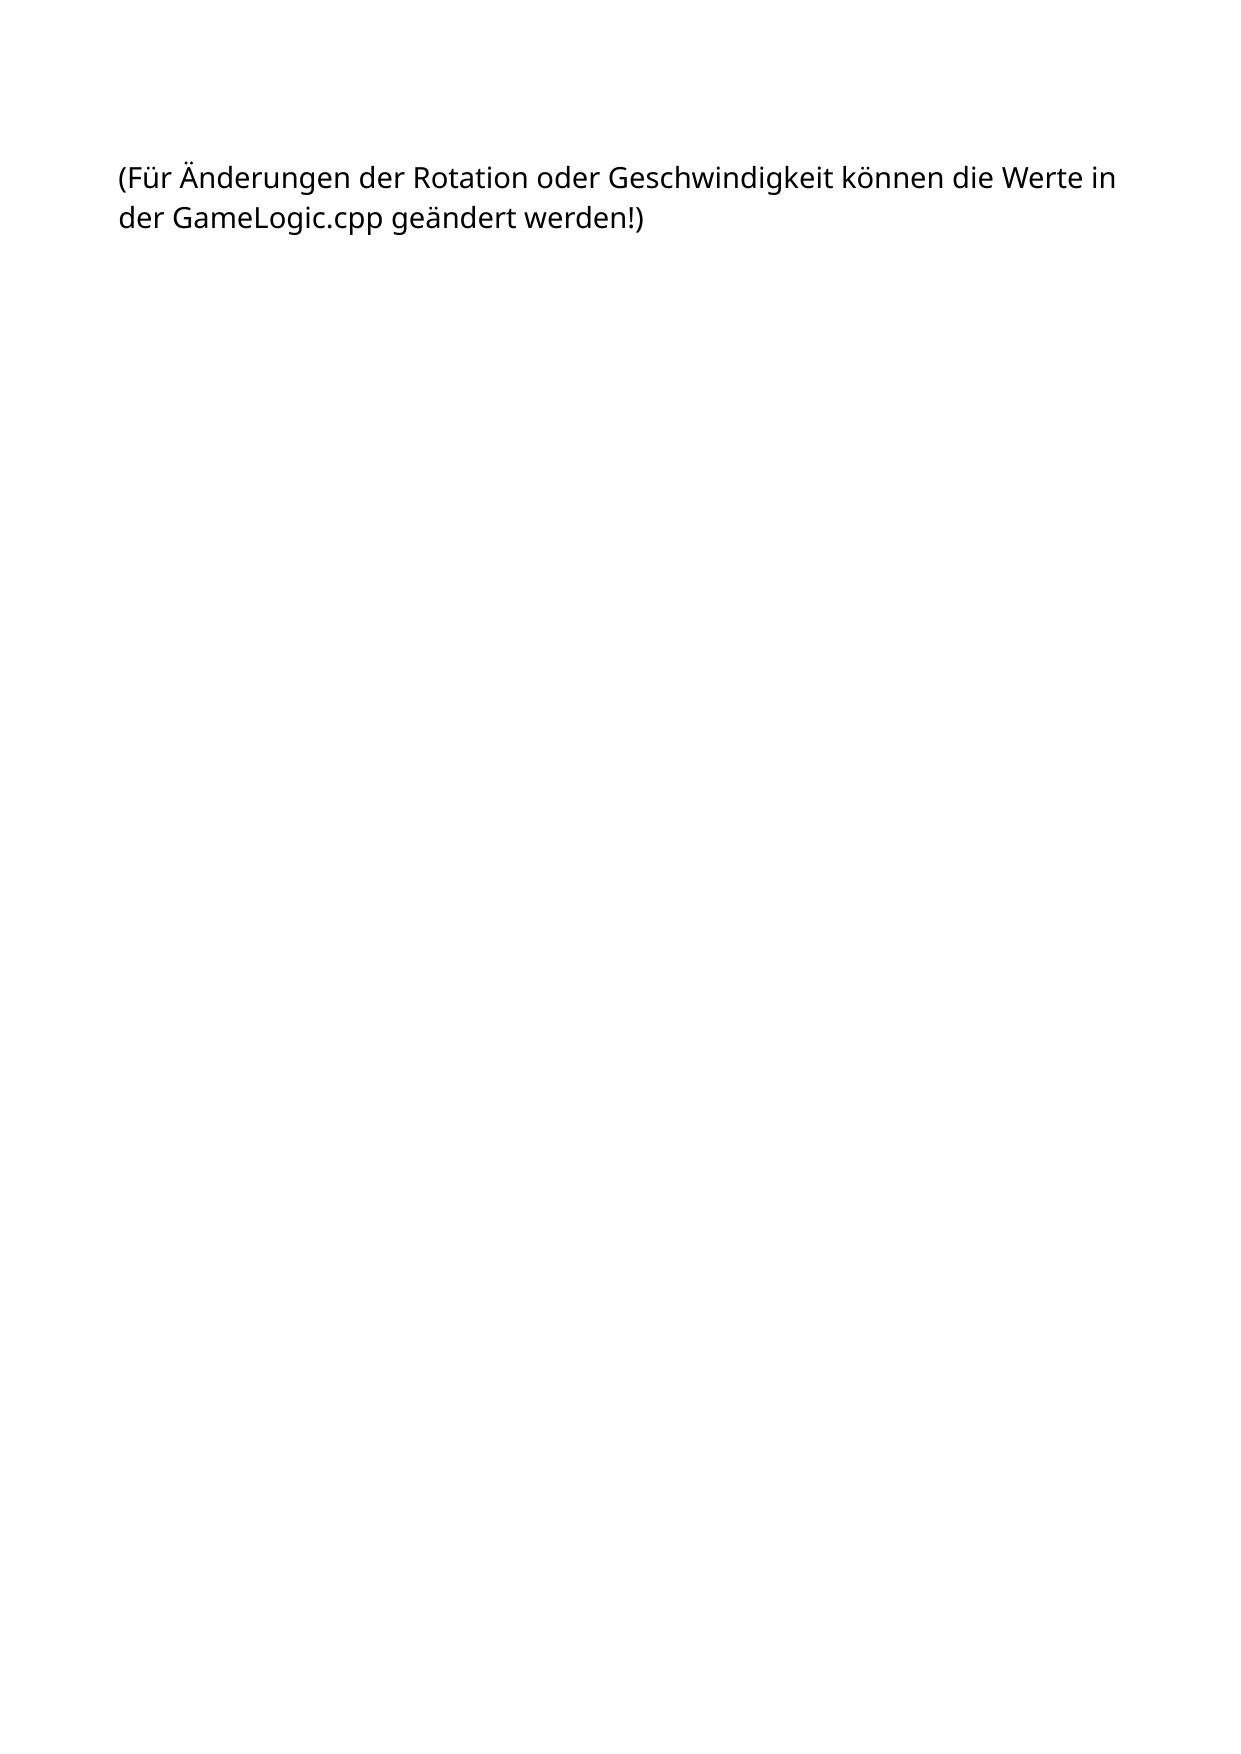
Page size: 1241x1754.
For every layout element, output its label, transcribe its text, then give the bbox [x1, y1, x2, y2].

text (Für Änderungen der Rotation oder Geschwindigkeit können die Werte in der GameLogic.cpp geändert werden!) [118, 158, 1122, 237]
